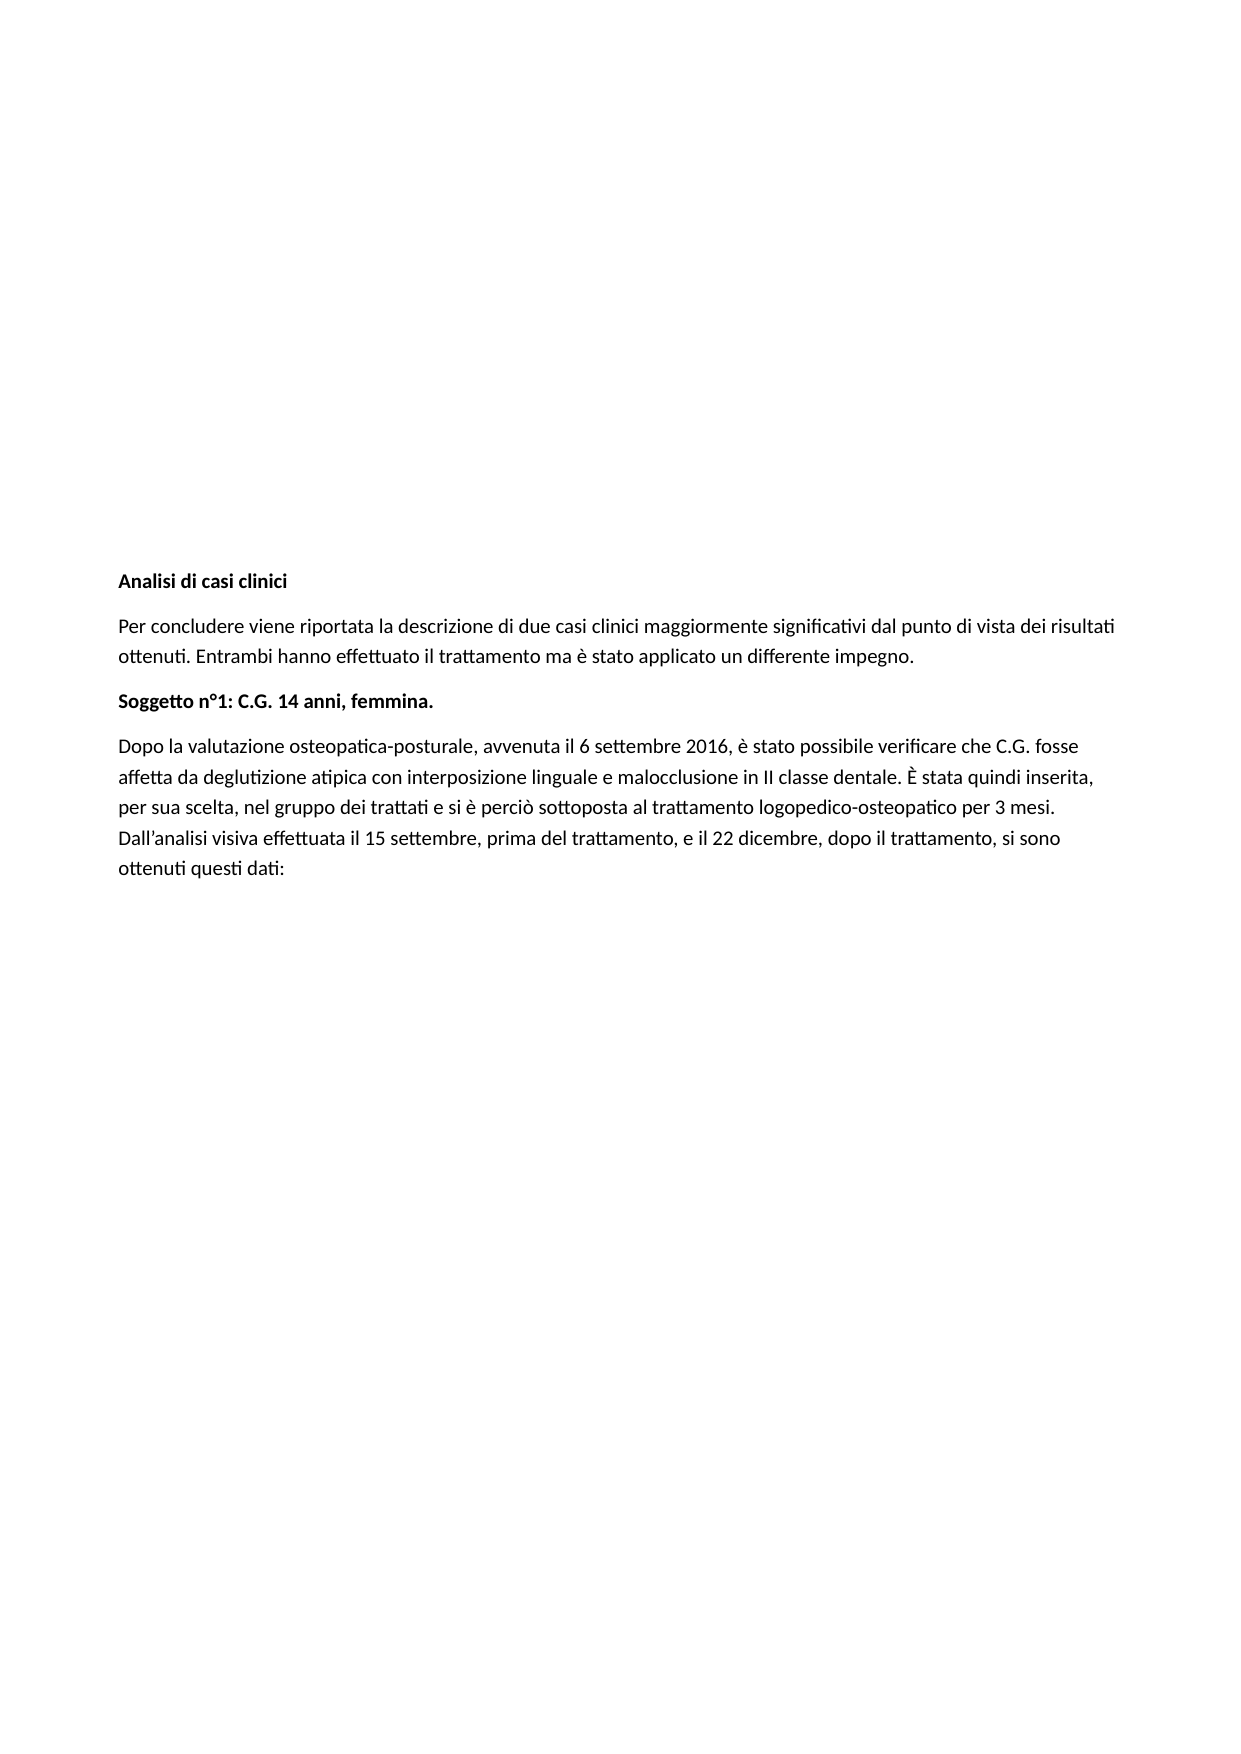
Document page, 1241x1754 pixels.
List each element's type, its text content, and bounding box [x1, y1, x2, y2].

text Soggetto n°1: C.G. 14 anni, femmina. [118, 688, 1122, 714]
text Dopo la valutazione osteopatica-posturale, avvenuta il 6 settembre 2016, è stato possibile verificare che C.G. fosse affetta da deglutizione atipica con interposizione linguale e malocclusione in II classe dentale. È stata quindi inserita, per sua scelta, nel gruppo dei trattati e si è perciò sottoposta al trattamento logopedico-osteopatico per 3 mesi. Dall’analisi visiva effettuata il 15 settembre, prima del trattamento, e il 22 dicembre, dopo il trattamento, si sono ottenuti questi dati: [118, 733, 1122, 881]
text Per concludere viene riportata la descrizione di due casi clinici maggiormente significativi dal punto di vista dei risultati ottenuti. Entrambi hanno effettuato il trattamento ma è stato applicato un differente impegno. [118, 613, 1122, 669]
text Analisi di casi clinici [118, 568, 1122, 593]
